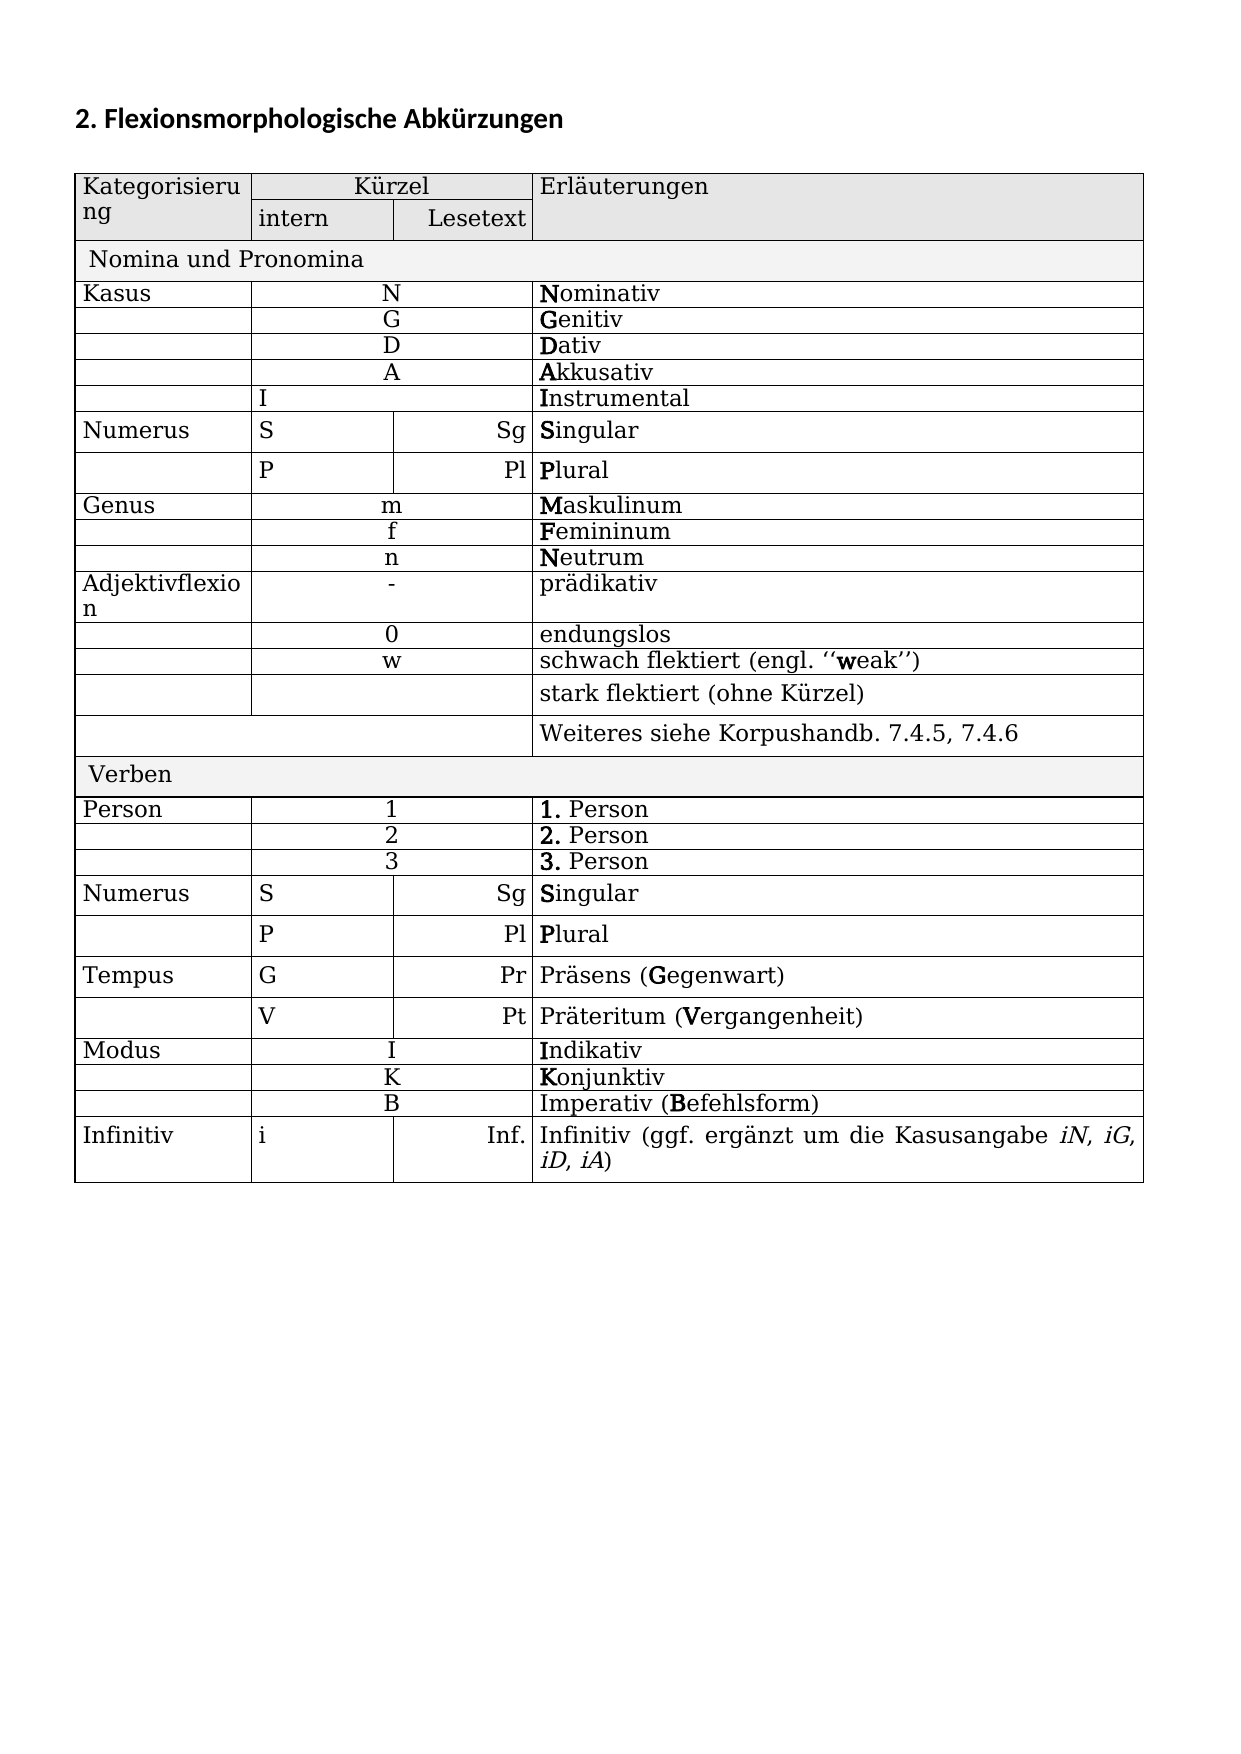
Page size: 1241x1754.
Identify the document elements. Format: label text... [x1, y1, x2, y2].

table_cell [532, 757, 1143, 796]
table_cell D [252, 334, 532, 359]
table_cell [76, 453, 251, 493]
table_cell Sg [394, 412, 532, 452]
table_cell Instrumental [533, 386, 1143, 411]
table_cell Person [76, 798, 251, 822]
table_cell [76, 546, 251, 571]
table_cell Nomina und Pronomina [76, 241, 1143, 281]
table_header Erläuterungen [533, 174, 1143, 240]
table_cell [76, 716, 532, 756]
table_cell Genus [76, 494, 251, 519]
table_cell Nominativ [533, 282, 1143, 307]
table_cell f [252, 520, 532, 545]
table_cell Genitiv [533, 308, 1143, 333]
table_cell 3 [252, 850, 532, 874]
table_cell Neutrum [533, 546, 1143, 571]
table_cell Verben [76, 757, 532, 796]
table_cell N [252, 282, 532, 307]
table_cell [76, 308, 251, 333]
table_cell 2. Person [533, 824, 1143, 848]
table_cell P [252, 453, 393, 493]
table_cell Singular [533, 876, 1143, 915]
table_header Kürzel [252, 174, 532, 199]
table_cell [76, 1091, 251, 1116]
table_cell Sg [394, 876, 532, 915]
table_cell S [252, 412, 393, 452]
table_cell [76, 649, 251, 674]
table_cell K [252, 1065, 532, 1090]
table_cell [394, 675, 532, 715]
table_cell n [252, 546, 532, 571]
table_cell i [252, 1117, 393, 1182]
table_cell Pl [394, 916, 532, 956]
table_cell Weiteres siehe Korpushandb. 7.4.5, 7.4.6 [533, 716, 1143, 756]
table_cell Präteritum (Vergangenheit) [533, 998, 1143, 1038]
table_cell [76, 386, 251, 411]
table_cell - [252, 572, 532, 622]
table_cell 0 [252, 623, 532, 648]
table_cell Kasus [76, 282, 251, 307]
table_cell intern [252, 200, 393, 240]
table_cell Inf. [394, 1117, 532, 1182]
table_cell I [252, 1039, 532, 1064]
table_cell Adjektivflexion [76, 572, 251, 622]
table_cell Femininum [533, 520, 1143, 545]
table_cell I [252, 386, 532, 411]
table_cell 1 [252, 798, 532, 822]
table_cell Maskulinum [533, 494, 1143, 519]
table_cell Akkusativ [533, 360, 1143, 385]
table_header Kategorisierung [76, 174, 251, 240]
table_cell G [252, 308, 532, 333]
table_cell Indikativ [533, 1039, 1143, 1064]
table_cell Dativ [533, 334, 1143, 359]
table_cell [76, 850, 251, 874]
table_cell prädikativ [533, 572, 1143, 622]
table_cell endungslos [533, 623, 1143, 648]
table_cell [76, 1065, 251, 1090]
table_cell Infinitiv [76, 1117, 251, 1182]
table_cell [76, 998, 251, 1038]
table_cell Plural [533, 453, 1143, 493]
table_cell Konjunktiv [533, 1065, 1143, 1090]
table_cell [76, 623, 251, 648]
table_cell [76, 675, 251, 715]
table_cell [76, 334, 251, 359]
table_cell schwach flektiert (engl. ‘‘weak’’) [533, 649, 1143, 674]
table_cell w [252, 649, 532, 674]
table_cell Lesetext [394, 200, 532, 240]
table_cell Plural [533, 916, 1143, 956]
table_cell S [252, 876, 393, 915]
table_cell Pt [394, 998, 532, 1038]
table_cell 2 [252, 824, 532, 848]
table_cell 3. Person [533, 850, 1143, 874]
subtitle 2. Flexionsmorphologische Abkürzungen [75, 100, 1165, 136]
table_cell Numerus [76, 876, 251, 915]
table_cell [76, 360, 251, 385]
table_cell Numerus [76, 412, 251, 452]
table_cell Infinitiv (ggf. ergänzt um die Kasusangabe iN, iG, iD, iA) [533, 1117, 1143, 1182]
table_cell Pr [394, 957, 532, 997]
table_cell Singular [533, 412, 1143, 452]
table_cell B [252, 1091, 532, 1116]
table_cell [252, 675, 394, 715]
table_cell stark flektiert (ohne Kürzel) [533, 675, 1143, 715]
table_cell A [252, 360, 532, 385]
table_cell [76, 824, 251, 848]
table_cell G [252, 957, 393, 997]
table_cell Tempus [76, 957, 251, 997]
table_cell Modus [76, 1039, 251, 1064]
table_cell P [252, 916, 393, 956]
table_cell m [252, 494, 532, 519]
table_cell [76, 520, 251, 545]
table_cell Imperativ (Befehlsform) [533, 1091, 1143, 1116]
table_cell V [252, 998, 393, 1038]
table_cell Pl [394, 453, 532, 493]
table_cell Präsens (Gegenwart) [533, 957, 1143, 997]
table_cell [76, 916, 251, 956]
table_cell 1. Person [533, 798, 1143, 822]
